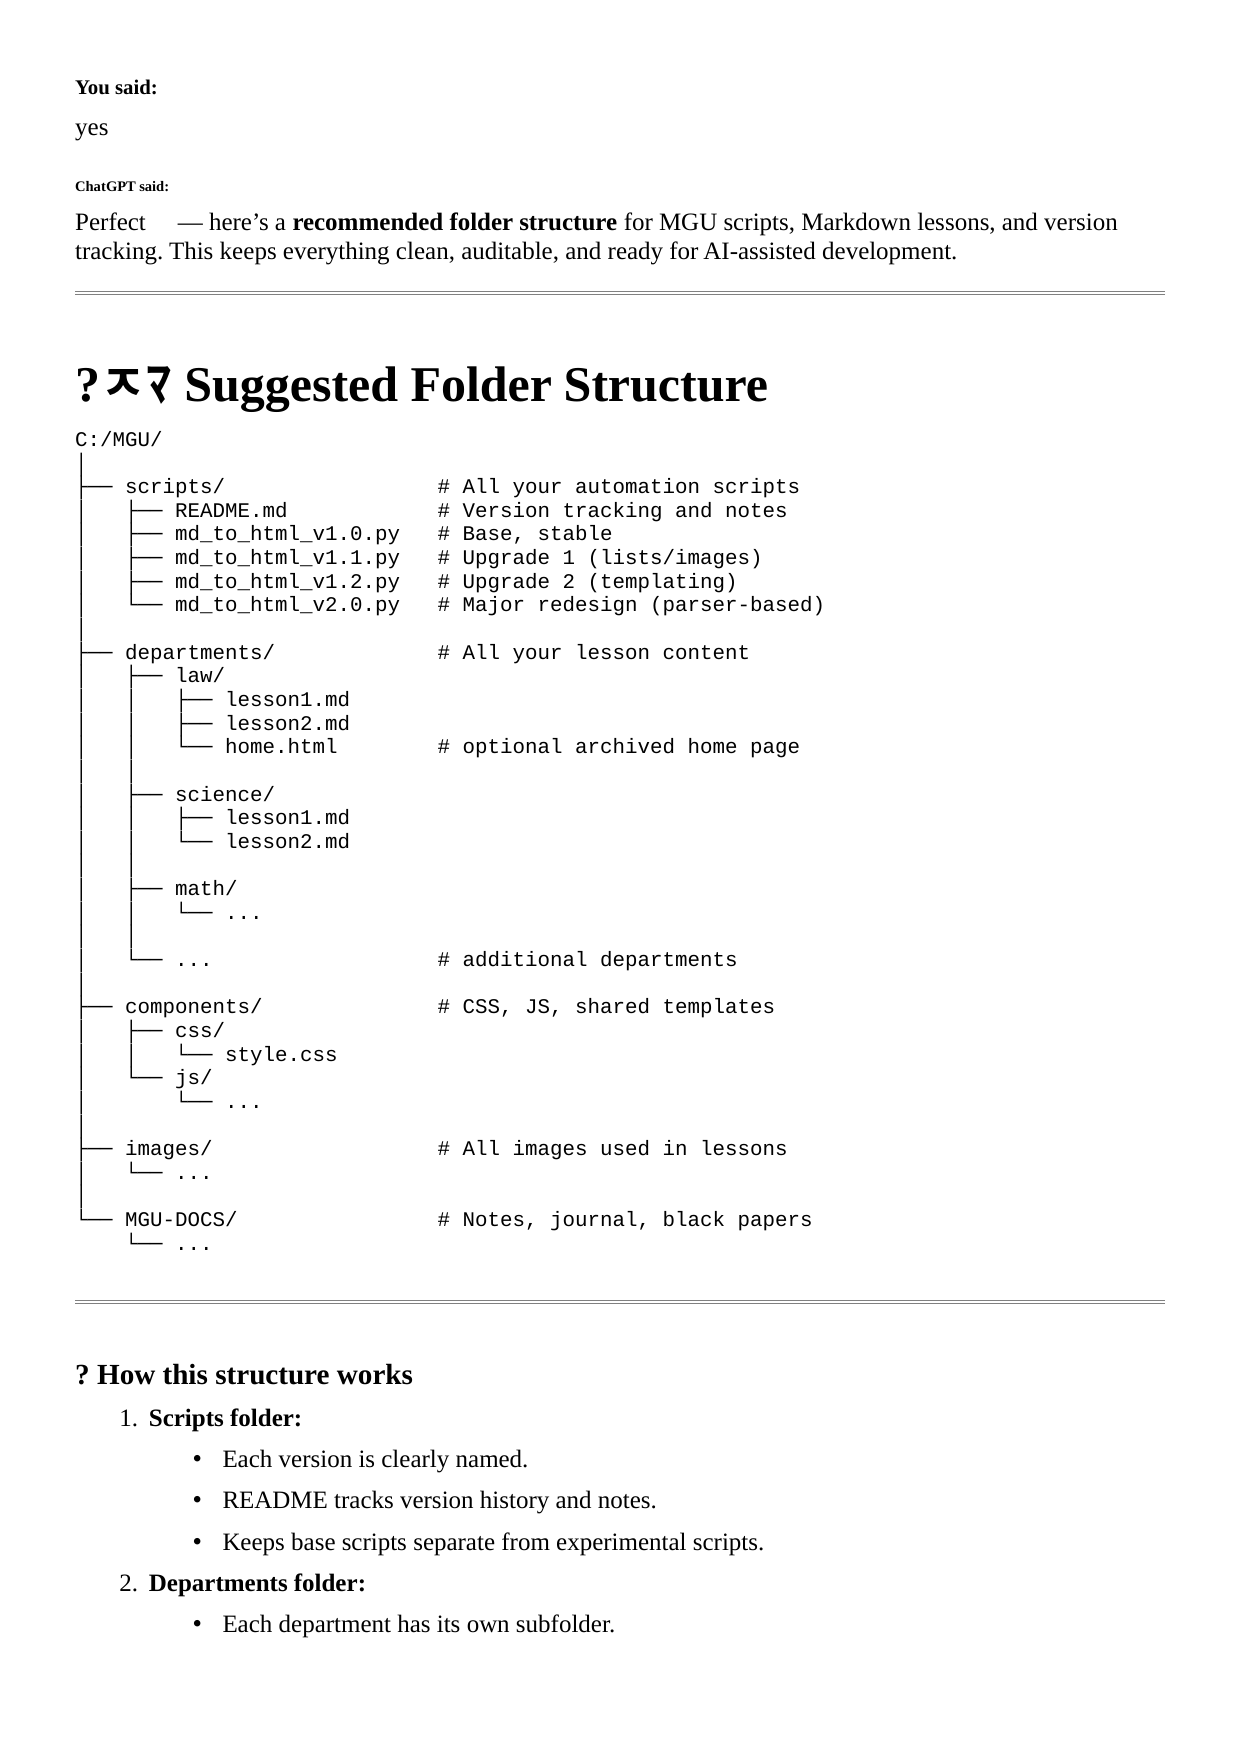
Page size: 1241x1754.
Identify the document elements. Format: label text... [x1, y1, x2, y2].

text │ ├── README.md # Version tracking and notes [132, 500, 1165, 523]
text │ │ └── lesson2.md [132, 831, 1165, 854]
text │ └── md_to_html_v2.0.py # Major redesign (parser-based) [75, 594, 1165, 618]
text │ └── ... [82, 1091, 1165, 1114]
text │ │ ├── lesson2.md [82, 713, 131, 736]
list README tracks version history and notes. [193, 1486, 1165, 1514]
text │ ├── law/ [75, 665, 1165, 689]
text │ │ [75, 925, 1165, 949]
text │ │ └── ... [132, 902, 1165, 925]
text ├── departments/ # All your lesson content [82, 642, 1165, 665]
list Departments folder: [119, 1568, 1165, 1597]
text │ ├── science/ [75, 783, 1165, 807]
text │ │ [132, 760, 1165, 783]
text ├── components/ # CSS, JS, shared templates [75, 996, 1165, 1020]
text Perfect ✅ — here’s a recommended folder structure for MGU scripts, Markdown lessons, and version tracking. This keeps everything clean, auditable, and ready for AI-assisted development. [75, 207, 1165, 264]
text │ ├── css/ [75, 1020, 1165, 1044]
text │ ├── md_to_html_v1.2.py # Upgrade 2 (templating) [132, 571, 1165, 594]
text │ ├── README.md # Version tracking and notes [82, 500, 131, 523]
text │ [75, 1114, 1165, 1138]
subtitle You said: [75, 75, 1165, 99]
text │ ├── md_to_html_v1.0.py # Base, stable [75, 523, 1165, 547]
text │ │ [75, 760, 81, 783]
text yes [75, 112, 1165, 140]
text └── ... [75, 1233, 1165, 1256]
text │ └── ... # additional departments [75, 949, 1165, 973]
text ├── scripts/ # All your automation scripts [75, 476, 1165, 500]
text │ │ └── home.html # optional archived home page [75, 736, 1165, 760]
text │ │ └── style.css [82, 1044, 131, 1067]
text │ ├── md_to_html_v1.1.py # Upgrade 1 (lists/images) [75, 547, 1165, 571]
text │ [75, 973, 81, 996]
text │ └── ... [82, 1162, 1165, 1186]
list Keeps base scripts separate from experimental scripts. [193, 1527, 1165, 1556]
text │ │ [82, 760, 131, 783]
text └── MGU-DOCS/ # Notes, journal, black papers [75, 1209, 1165, 1233]
subtitle ChatGPT said: [75, 178, 1165, 194]
text │ │ └── style.css [132, 1044, 1165, 1067]
text C:/MGU/ [75, 429, 1165, 452]
list Scripts folder: [119, 1403, 1165, 1432]
text │ │ ├── lesson2.md [182, 713, 1165, 736]
text │ │ └── lesson2.md [82, 831, 131, 854]
text │ [75, 1186, 1165, 1209]
text │ ├── md_to_html_v1.2.py # Upgrade 2 (templating) [82, 571, 131, 594]
text │ │ [75, 854, 1165, 878]
subtitle ? How this structure works [75, 1357, 1165, 1391]
subtitle ?￯ﾸﾏ Suggested Folder Structure [75, 348, 1165, 416]
text │ │ └── ... [82, 902, 131, 925]
text │ ├── math/ [75, 878, 1165, 902]
list Each department has its own subfolder. [193, 1609, 1165, 1638]
text ├── images/ # All images used in lessons [75, 1138, 1165, 1162]
list Each version is clearly named. [193, 1444, 1165, 1473]
text │ [75, 452, 1165, 476]
text │ [75, 618, 1165, 642]
text │ └── js/ [75, 1067, 1165, 1091]
text │ │ ├── lesson2.md [132, 713, 181, 736]
text │ │ ├── lesson1.md [75, 689, 1165, 713]
text │ [82, 973, 1165, 996]
text │ │ ├── lesson1.md [75, 807, 1165, 831]
